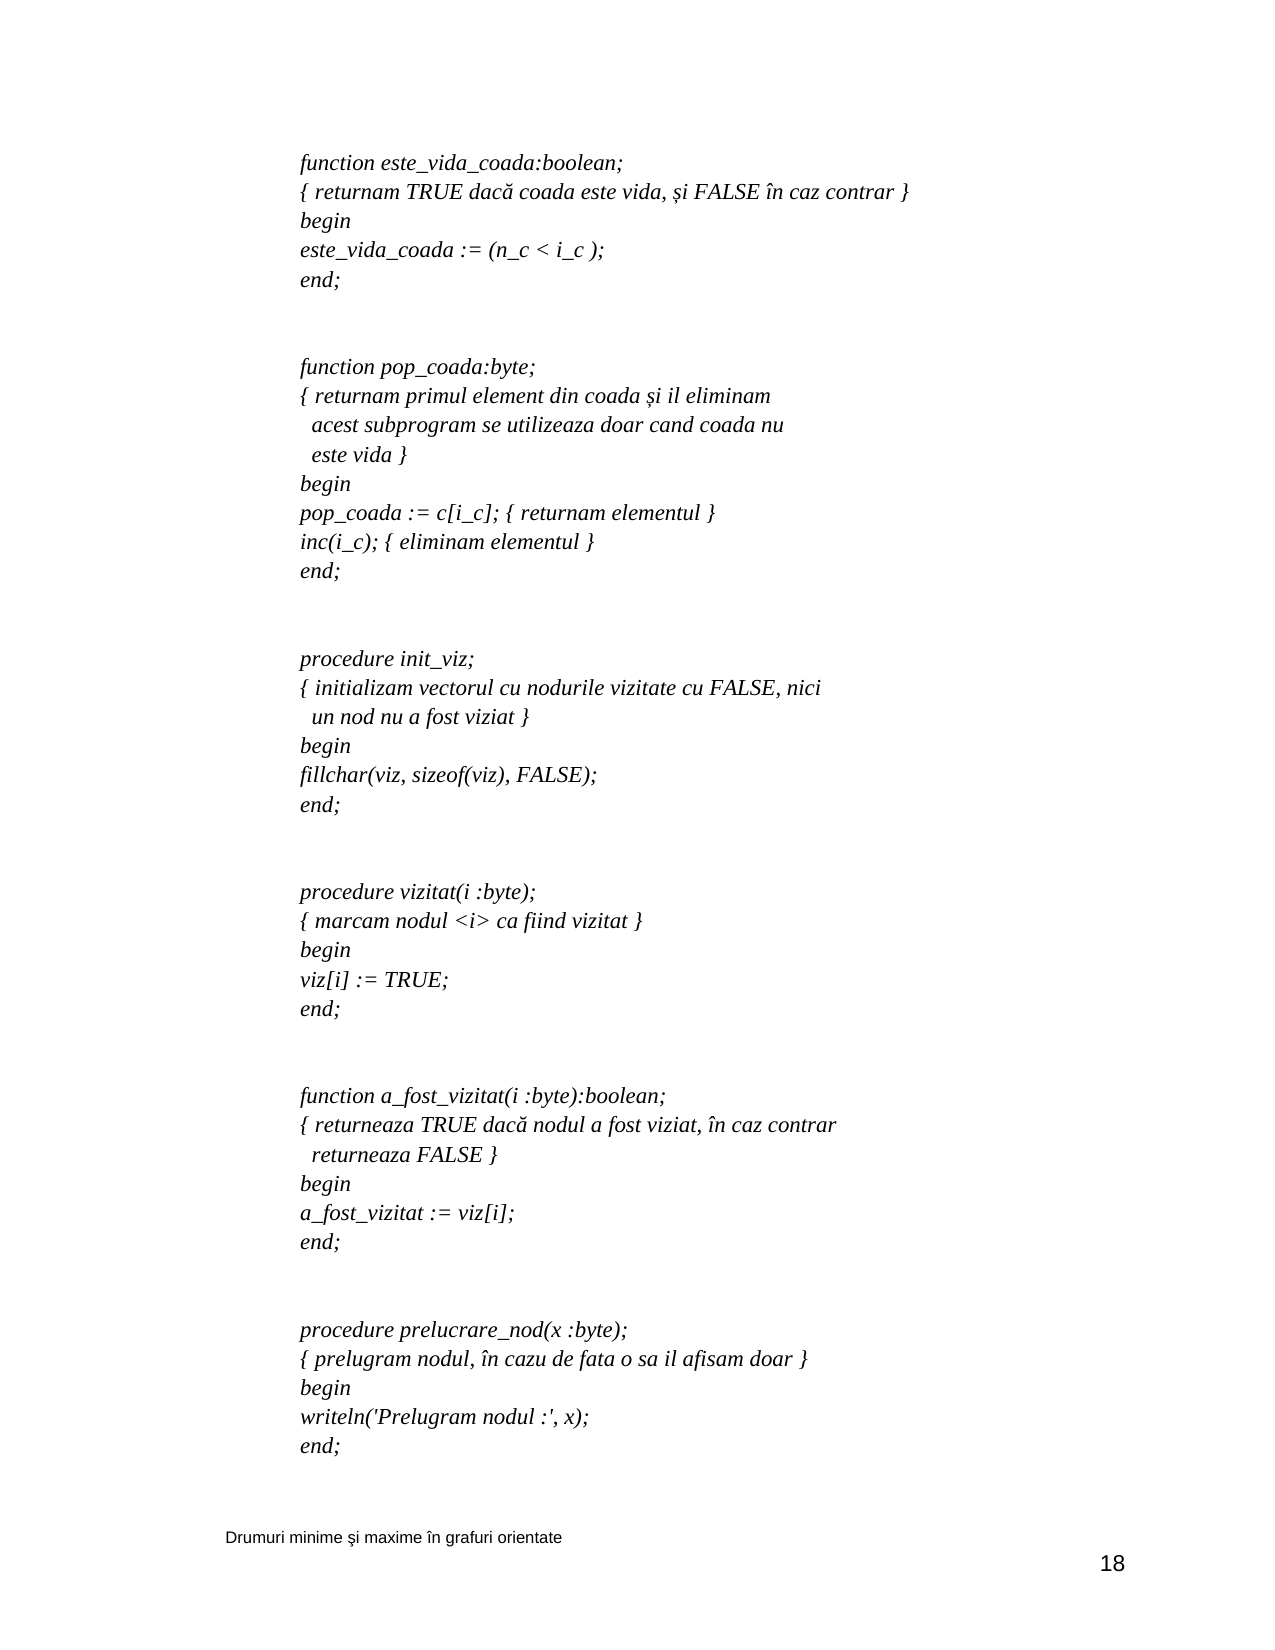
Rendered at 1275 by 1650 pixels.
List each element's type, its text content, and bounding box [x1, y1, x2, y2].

text end; [225, 1229, 1125, 1254]
text procedure prelucrare_nod(x :byte); [225, 1317, 1125, 1342]
text end; [225, 558, 1125, 584]
text function a_fost_vizitat(i :byte):boolean; [225, 1083, 1125, 1109]
text acest subprogram se utilizeaza doar cand coada nu [225, 412, 1125, 438]
text este vida } [225, 442, 1125, 467]
text { prelugram nodul, în cazu de fata o sa il afisam doar } [225, 1346, 1125, 1371]
text a_fost_vizitat := viz[i]; [225, 1200, 1125, 1225]
text viz[i] := TRUE; [225, 967, 1125, 992]
text end; [225, 267, 1125, 292]
text { returneaza TRUE dacă nodul a fost viziat, în caz contrar [225, 1112, 1125, 1138]
text begin [225, 937, 1125, 963]
text { returnam TRUE dacă coada este vida, și FALSE în caz contrar } [225, 179, 1125, 204]
text writeln('Prelugram nodul :', x); [225, 1404, 1125, 1429]
text procedure init_viz; [225, 646, 1125, 671]
text begin [225, 471, 1125, 496]
text pop_coada := c[i_c]; { returnam elementul } [225, 500, 1125, 525]
text { initializam vectorul cu nodurile vizitate cu FALSE, nici [225, 675, 1125, 700]
text function pop_coada:byte; [225, 354, 1125, 379]
text begin [225, 1171, 1125, 1196]
text returneaza FALSE } [225, 1142, 1125, 1167]
text { marcam nodul <i> ca fiind vizitat } [225, 908, 1125, 934]
text este_vida_coada := (n_c < i_c ); [225, 237, 1125, 263]
text end; [225, 792, 1125, 817]
text un nod nu a fost viziat } [225, 704, 1125, 729]
text end; [225, 996, 1125, 1021]
text inc(i_c); { eliminam elementul } [225, 529, 1125, 554]
text end; [225, 1433, 1125, 1459]
text procedure vizitat(i :byte); [225, 879, 1125, 904]
text begin [225, 208, 1125, 234]
text fillchar(viz, sizeof(viz), FALSE); [225, 762, 1125, 788]
text begin [225, 733, 1125, 759]
text function este_vida_coada:boolean; [225, 150, 1125, 175]
text begin [225, 1375, 1125, 1400]
text { returnam primul element din coada și il eliminam [225, 383, 1125, 409]
